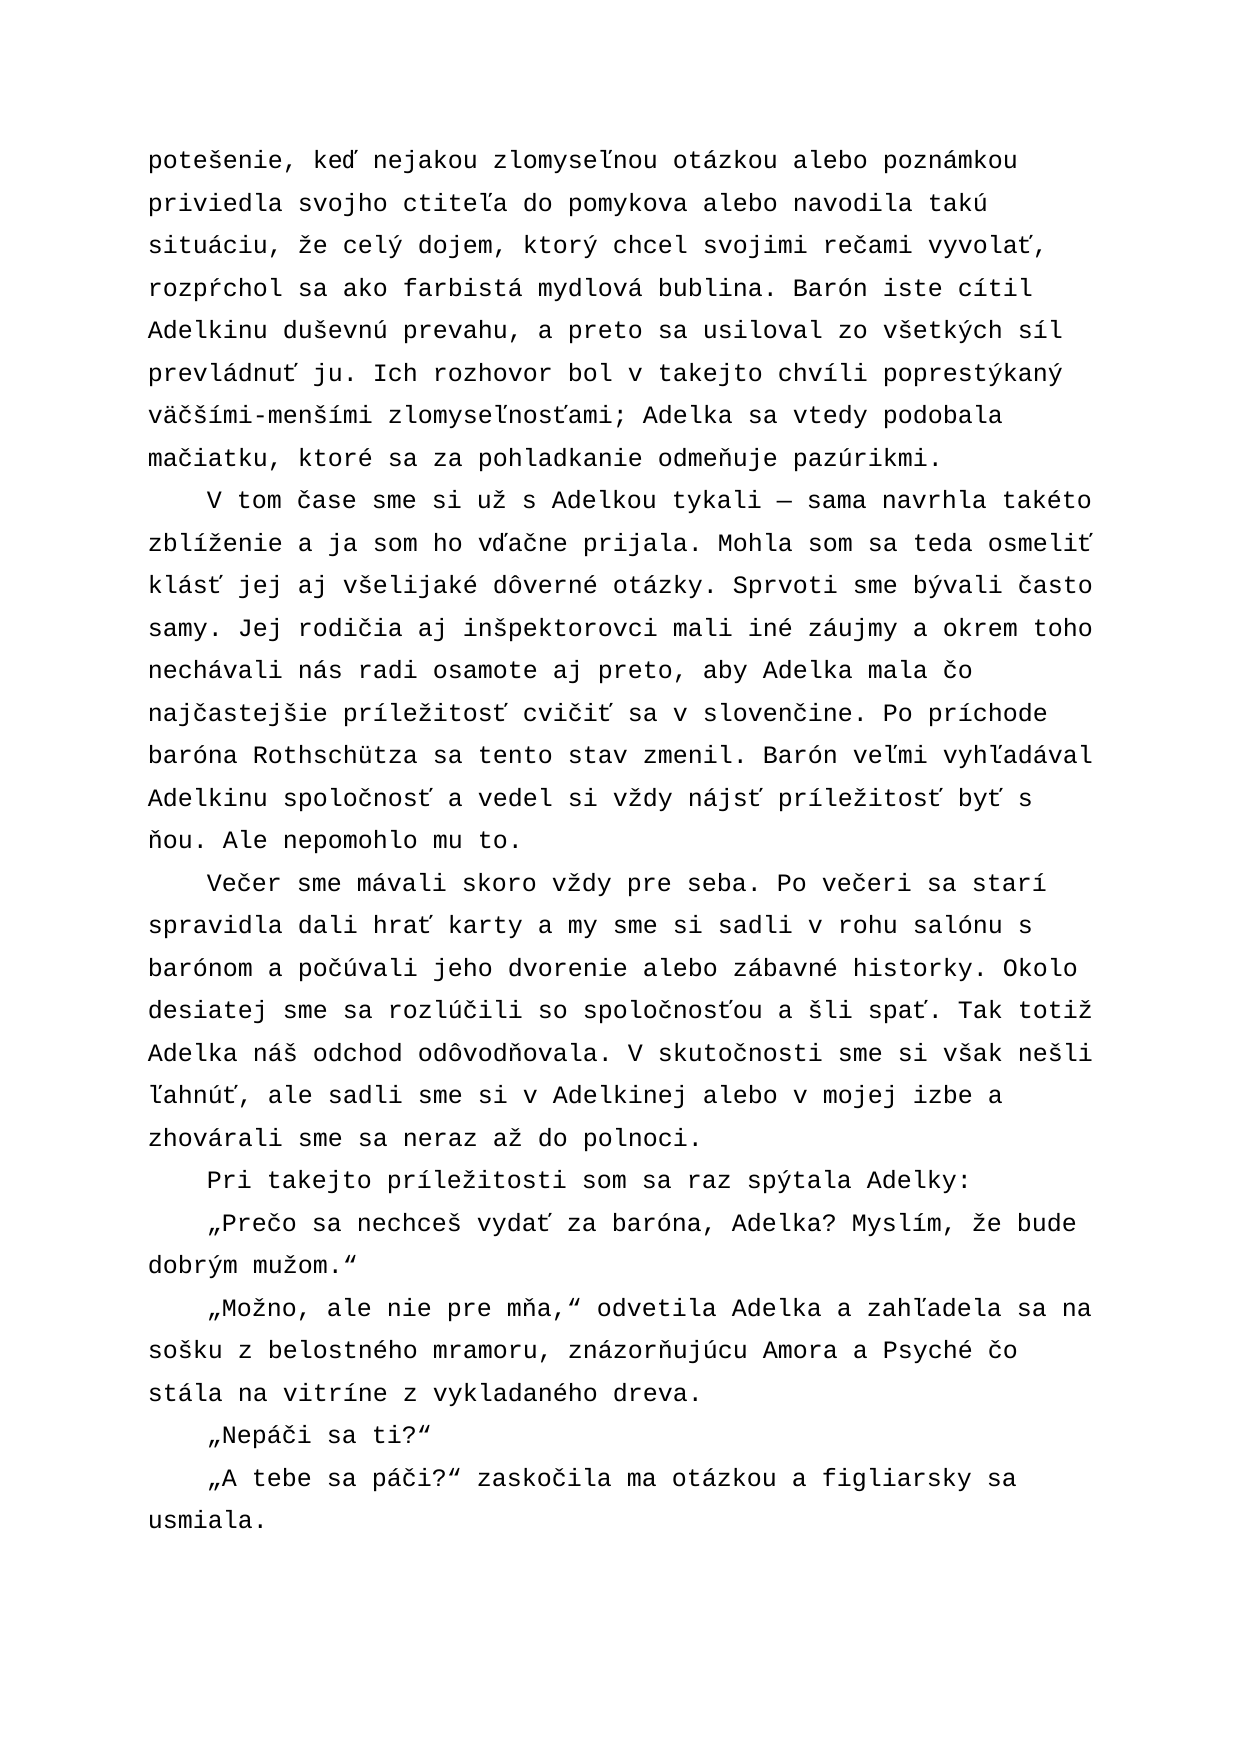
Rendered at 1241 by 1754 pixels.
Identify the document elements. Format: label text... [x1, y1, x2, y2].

text Večer sme mávali skoro vždy pre seba. Po večeri sa starí spravidla dali hrať karty a my sme si sadli v rohu salónu s barónom a počúvali jeho dvorenie alebo zábavné historky. Okolo desiatej sme sa rozlúčili so spoločnosťou a šli spať. Tak totiž Adelka náš odchod odôvodňovala. V skutočnosti sme si však nešli ľahnúť, ale sadli sme si v Adelkinej alebo v mojej izbe a zhovárali sme sa neraz až do polnoci. [148, 870, 1093, 1153]
text V tom čase sme si už s Adelkou tykali — sama navrhla takéto zblíženie a ja som ho vďačne prijala. Mohla som sa teda osmeliť klásť jej aj všelijaké dôverné otázky. Sprvoti sme bývali často samy. Jej rodičia aj inšpektorovci mali iné záujmy a okrem toho nechávali nás radi osamote aj preto, aby Adelka mala čo najčastejšie príležitosť cvičiť sa v slovenčine. Po príchode baróna Rothschütza sa tento stav zmenil. Barón veľmi vyhľadával Adelkinu spoločnosť a vedel si vždy nájsť príležitosť byť s ňou. Ale nepomohlo mu to. [148, 488, 1093, 856]
text „A tebe sa páči?“ zaskočila ma otázkou a figliarsky sa usmiala. [148, 1465, 1093, 1536]
text „Prečo sa nechceš vydať za baróna, Adelka? Myslím, že bude dobrým mužom.“ [148, 1210, 1093, 1281]
text Pri takejto príležitosti som sa raz spýtala Adelky: [148, 1168, 1093, 1196]
text „Možno, ale nie pre mňa,“ odvetila Adelka a zahľadela sa na sošku z belostného mramoru, znázorňujúcu Amora a Psyché čo stála na vitríne z vykladaného dreva. [148, 1295, 1093, 1408]
text potešenie, keď nejakou zlomyseľnou otázkou alebo poznámkou priviedla svojho ctiteľa do pomykova alebo navodila takú situáciu, že celý dojem, ktorý chcel svojimi rečami vyvolať, rozpŕchol sa ako farbistá mydlová bublina. Barón iste cítil Adelkinu duševnú prevahu, a preto sa usiloval zo všetkých síl prevládnuť ju. Ich rozhovor bol v takejto chvíli poprestýkaný väčšími-menšími zlomyseľnosťami; Adelka sa vtedy podobala mačiatku, ktoré sa za pohladkanie odmeňuje pazúrikmi. [148, 148, 1093, 473]
text „Nepáči sa ti?“ [148, 1423, 1093, 1451]
